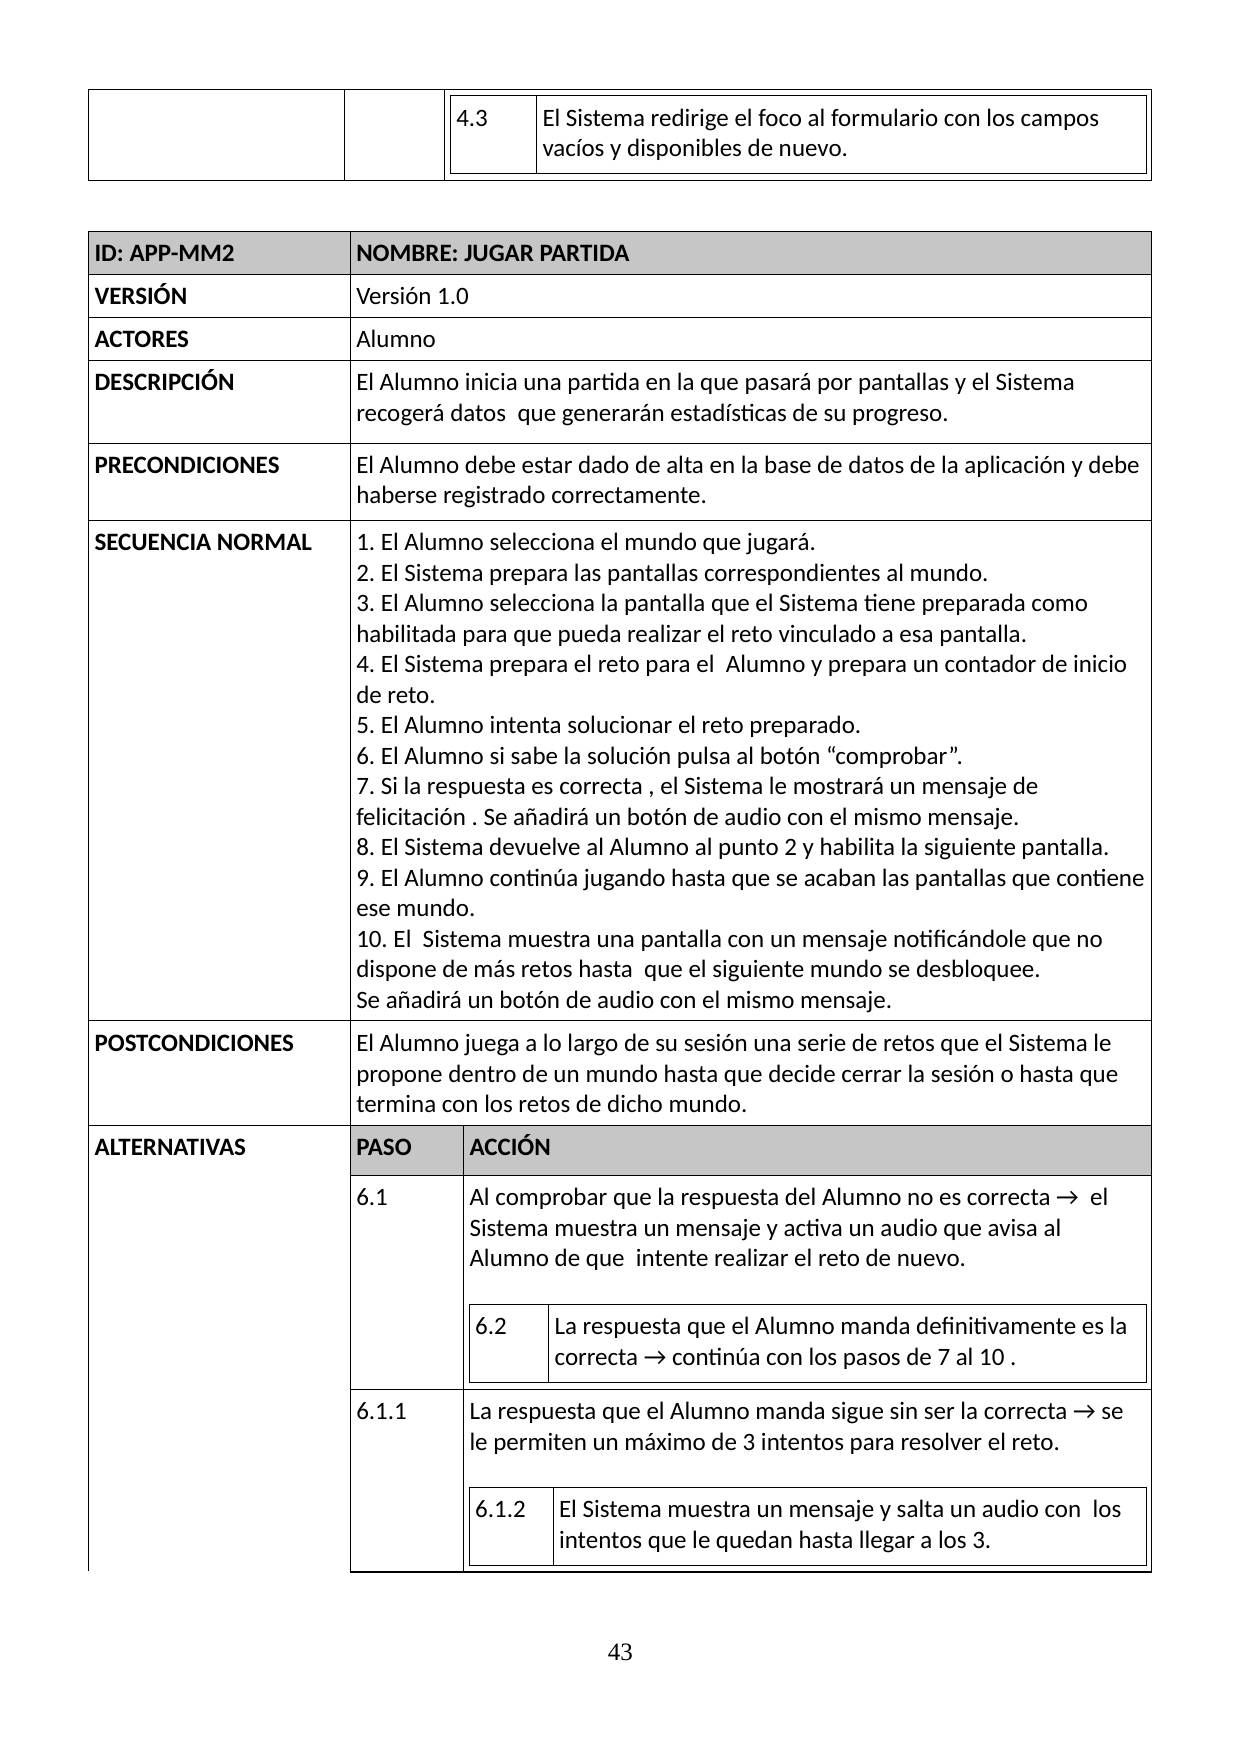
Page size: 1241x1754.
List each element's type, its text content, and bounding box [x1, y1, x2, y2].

table_cell La respuesta que el Alumno manda sigue sin ser la correcta → se le permiten un máximo de 3 intentos para resolver el reto. [464, 1390, 1151, 1571]
table_cell ACTORES [89, 318, 350, 360]
table_cell ALTERNATIVAS [89, 1126, 350, 1571]
table_cell El Alumno juega a lo largo de su sesión una serie de retos que el Sistema le propone dentro de un mundo hasta que decide cerrar la sesión o hasta que termina con los retos de dicho mundo. [351, 1021, 1151, 1124]
table_header La respuesta que el Alumno manda definitivamente es la correcta → continúa con los pasos de 7 al 10 . [549, 1305, 1146, 1382]
table_cell VERSIÓN [89, 275, 350, 317]
table_header 6.2 [470, 1305, 548, 1382]
table_cell POSTCONDICIONES [89, 1021, 350, 1124]
table_cell Versión 1.0 [351, 275, 1151, 317]
table_cell [445, 90, 1151, 180]
table_header 6.1.2 [470, 1488, 553, 1565]
table_cell [345, 90, 444, 180]
table_cell El Sistema redirige el foco al formulario con los campos vacíos y disponibles de nuevo. [537, 96, 1146, 173]
table_cell PASO [351, 1126, 463, 1175]
table_cell El Alumno inicia una partida en la que pasará por pantallas y el Sistema recogerá datos que generarán estadísticas de su progreso. [351, 361, 1151, 442]
table_cell SECUENCIA NORMAL [89, 521, 350, 1020]
table_cell Al comprobar que la respuesta del Alumno no es correcta → el Sistema muestra un mensaje y activa un audio que avisa al Alumno de que intente realizar el reto de nuevo. [464, 1176, 1151, 1388]
table_cell 6.1 [351, 1176, 463, 1388]
table_header El Sistema muestra un mensaje y salta un audio con los intentos que le quedan hasta llegar a los 3. [554, 1488, 1146, 1565]
table_cell El Alumno debe estar dado de alta en la base de datos de la aplicación y debe haberse registrado correctamente. [351, 444, 1151, 519]
table_cell 4.3 [451, 96, 536, 173]
table_header ID: APP-MM2 [89, 232, 350, 274]
table_cell 6.1.1 [351, 1390, 463, 1571]
table_cell Alumno [351, 318, 1151, 360]
table_header NOMBRE: JUGAR PARTIDA [351, 232, 1151, 274]
table_cell PRECONDICIONES [89, 444, 350, 519]
table_cell DESCRIPCIÓN [89, 361, 350, 442]
table_cell 1. El Alumno selecciona el mundo que jugará. 2. El Sistema prepara las pantallas correspondientes al mundo. 3. El Alumno selecciona la pantalla que el Sistema tiene preparada como habilitada para que pueda realizar el reto vinculado a esa pantalla. 4. El Sistema prepara el reto para el Alumno y prepara un contador de inicio de reto. 5. El Alumno intenta solucionar el reto preparado. 6. El Alumno si sabe la solución pulsa al botón “comprobar”. 7. Si la respuesta es correcta , el Sistema le mostrará un mensaje de felicitación . Se añadirá un botón de audio con el mismo mensaje. 8. El Sistema devuelve al Alumno al punto 2 y habilita la siguiente pantalla. 9. El Alumno continúa jugando hasta que se acaban las pantallas que contiene ese mundo. 10. El Sistema muestra una pantalla con un mensaje notificándole que no dispone de más retos hasta que el siguiente mundo se desbloquee. Se añadirá un botón de audio con el mismo mensaje. [351, 521, 1151, 1020]
table_cell ACCIÓN [464, 1126, 1151, 1175]
